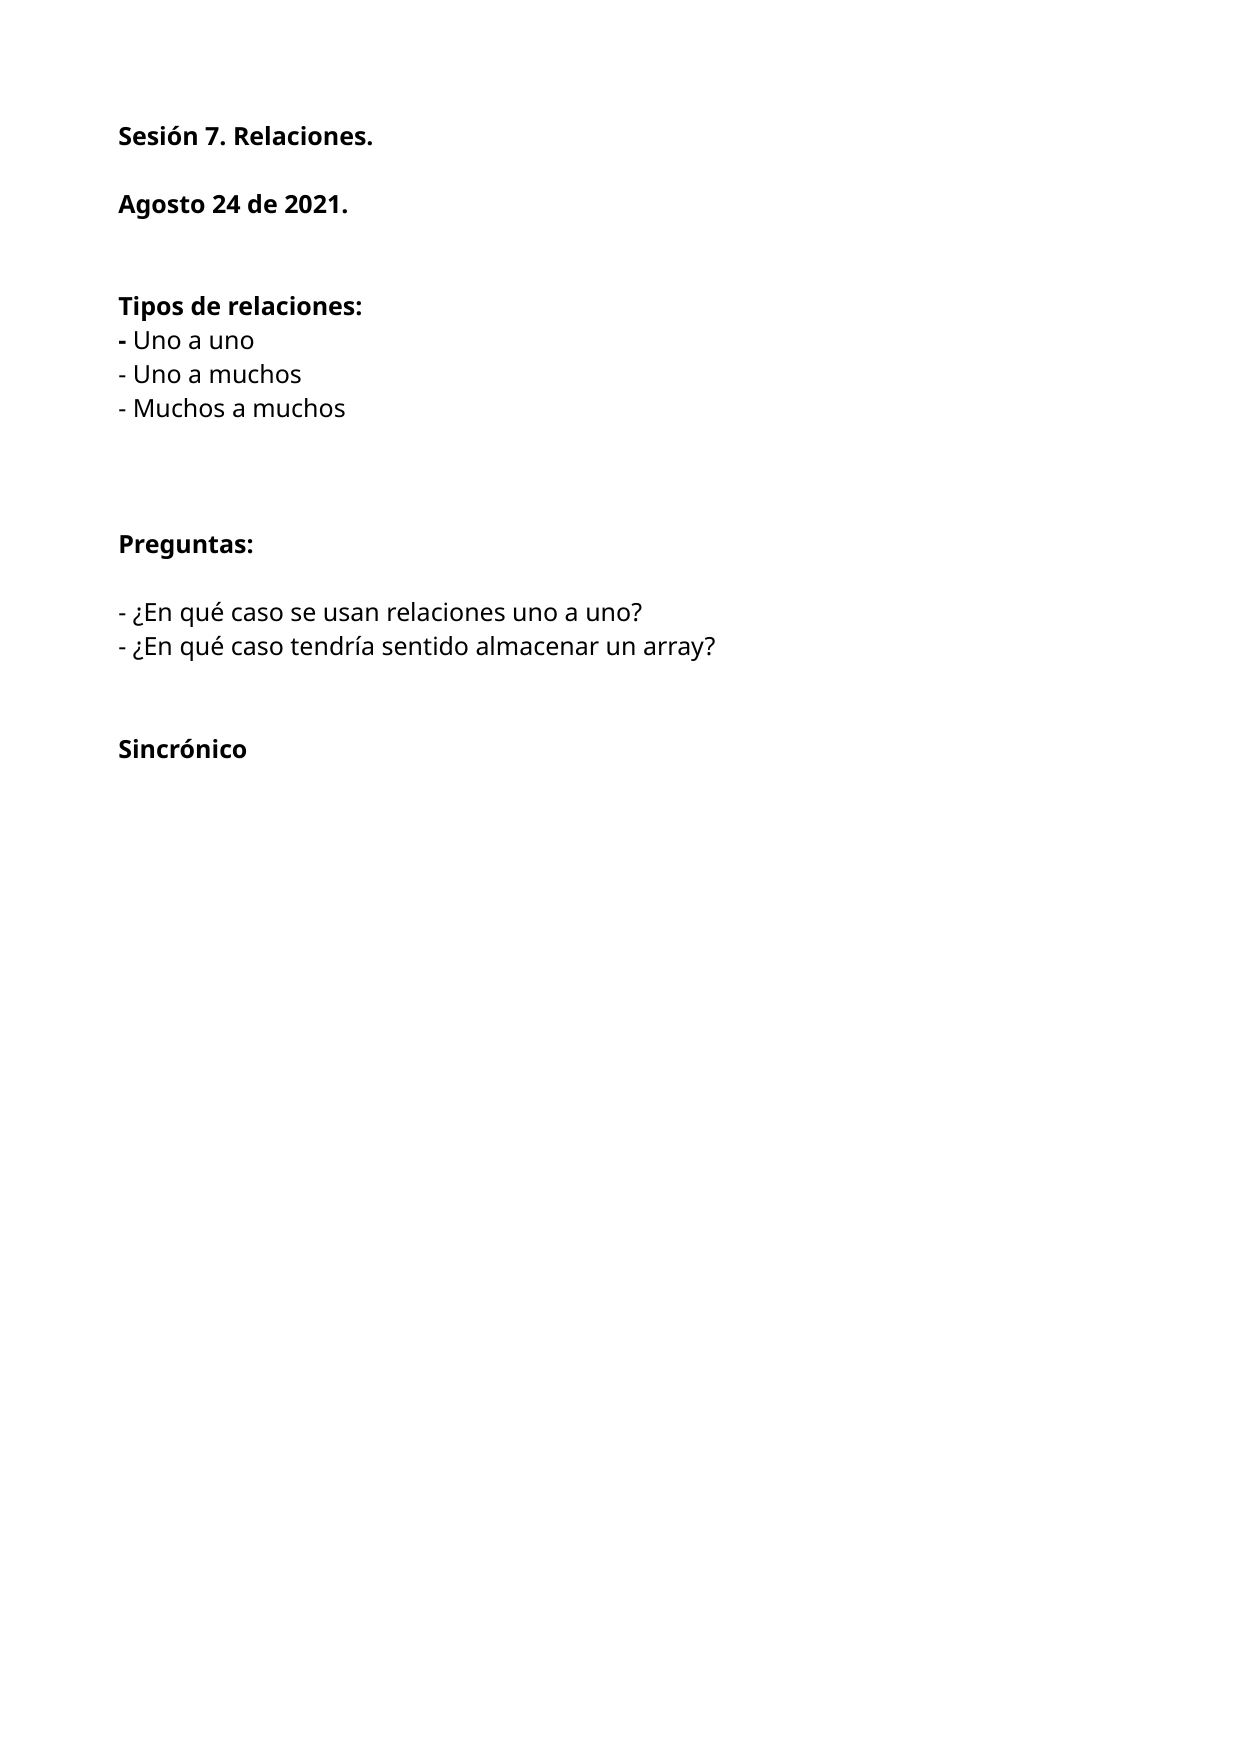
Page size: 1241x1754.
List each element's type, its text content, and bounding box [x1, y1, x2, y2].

text Sincrónico [118, 731, 1122, 765]
text Preguntas: [118, 527, 1122, 561]
text Sesión 7. Relaciones. [118, 118, 1122, 152]
text Tipos de relaciones: [118, 288, 1122, 322]
text - Uno a uno [118, 322, 1122, 357]
text - ¿En qué caso se usan relaciones uno a uno? [118, 595, 1122, 629]
text Agosto 24 de 2021. [118, 186, 1122, 220]
text - ¿En qué caso tendría sentido almacenar un array? [118, 629, 1122, 663]
text - Uno a muchos [118, 357, 1122, 391]
text - Muchos a muchos [118, 391, 1122, 425]
